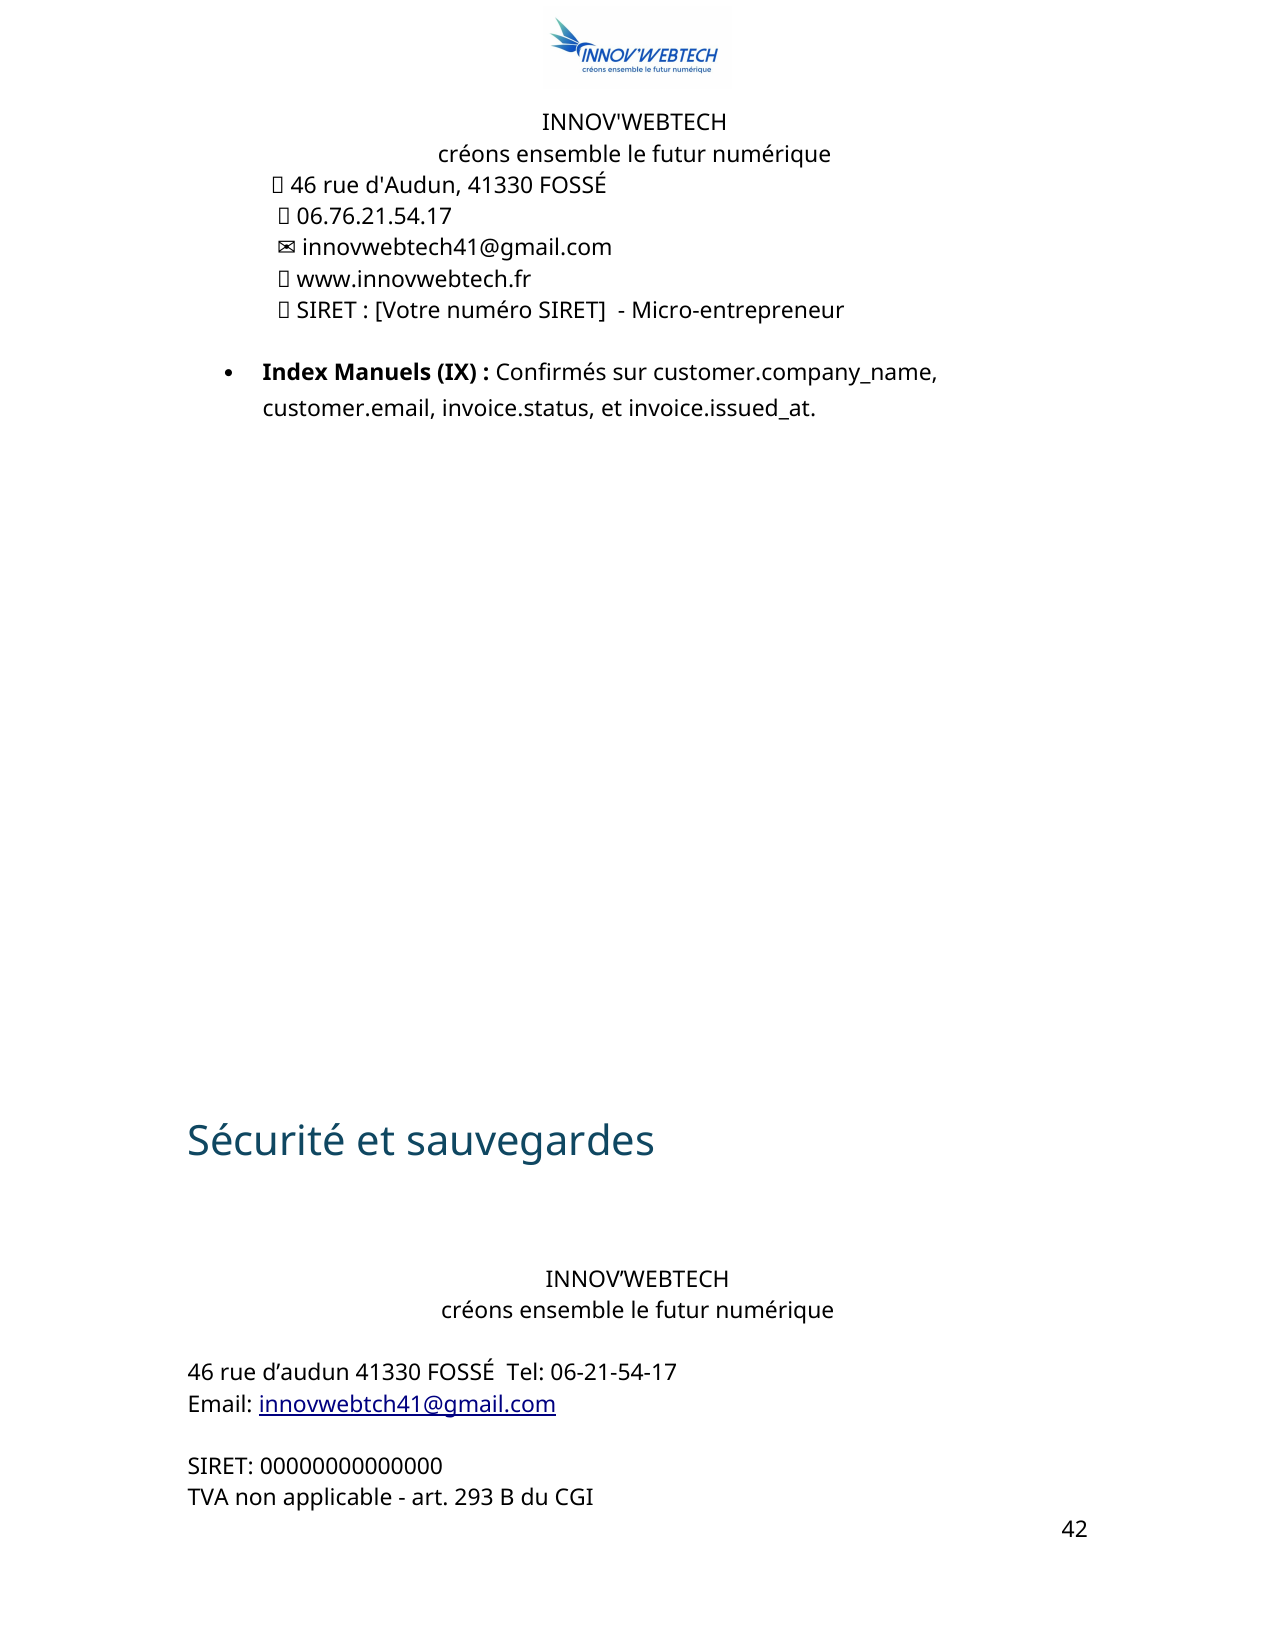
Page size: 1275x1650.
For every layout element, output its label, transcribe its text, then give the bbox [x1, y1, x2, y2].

subtitle Sécurité et sauvegardes [187, 1111, 1087, 1168]
list Index Manuels (IX) : Confirmés sur customer.company_name, customer.email, invoice.status, et invoice.issued_at. [225, 356, 1087, 423]
